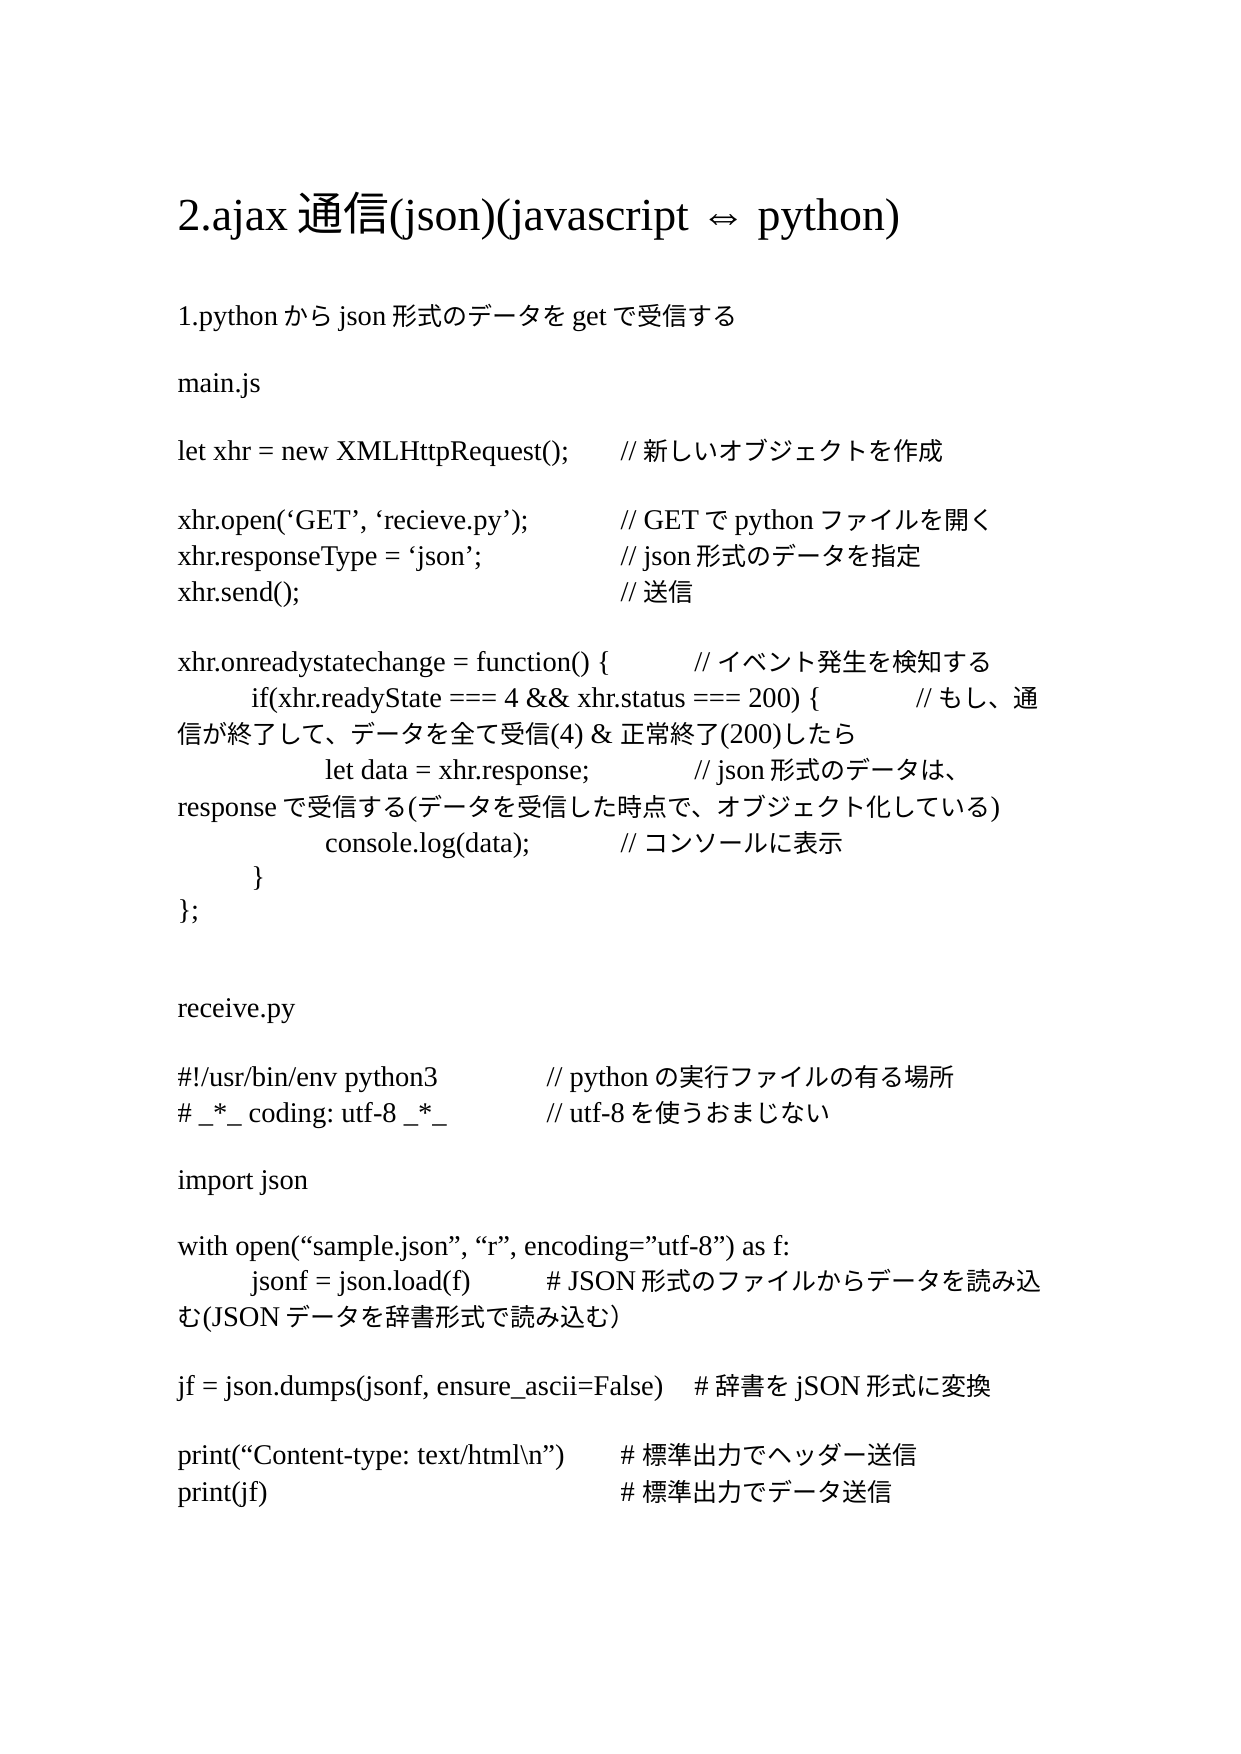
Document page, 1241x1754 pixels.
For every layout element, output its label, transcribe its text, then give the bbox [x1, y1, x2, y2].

text with open(“sample.json”, “r”, encoding=”utf-8”) as f: [177, 1228, 1063, 1261]
text xhr.responseType = ‘json’; // json形式のデータを指定 [177, 537, 1063, 573]
text } [177, 859, 1063, 892]
text #!/usr/bin/env python3 // pythonの実行ファイルの有る場所 [177, 1057, 1063, 1093]
text 1.pythonからjson形式のデータをgetで受信する [177, 296, 1063, 332]
text xhr.onreadystatechange = function() { // イベント発生を検知する [177, 642, 1063, 678]
text import json [177, 1162, 1063, 1195]
text receive.py [177, 991, 1063, 1024]
text # _*_ coding: utf-8 _*_ // utf-8を使うおまじない [177, 1093, 1063, 1129]
text }; [177, 892, 1063, 925]
text console.log(data); // コンソールに表示 [177, 823, 1063, 859]
text jf = json.dumps(jsonf, ensure_ascii=False) # 辞書をjSON形式に変換 [177, 1367, 1063, 1403]
text let data = xhr.response; // json形式のデータは、responseで受信する(データを受信した時点で、オブジェクト化している) [177, 751, 1063, 823]
text if(xhr.readyState === 4 && xhr.status === 200) { // もし、通信が終了して、データを全て受信(4) & 正常終了(200)したら [177, 678, 1063, 751]
text main.js [177, 365, 1063, 398]
text jsonf = json.load(f) # JSON形式のファイルからデータを読み込む(JSONデータを辞書形式で読み込む） [177, 1261, 1063, 1334]
text 2.ajax通信(json)(javascript ⇔ python) [177, 177, 1063, 243]
text xhr.send(); // 送信 [177, 573, 1063, 609]
text print(jf) # 標準出力でデータ送信 [177, 1472, 1063, 1508]
text print(“Content-type: text/html\n”) # 標準出力でヘッダー送信 [177, 1436, 1063, 1472]
text xhr.open(‘GET’, ‘recieve.py’); // GETでpythonファイルを開く [177, 500, 1063, 537]
text let xhr = new XMLHttpRequest(); // 新しいオブジェクトを作成 [177, 431, 1063, 467]
